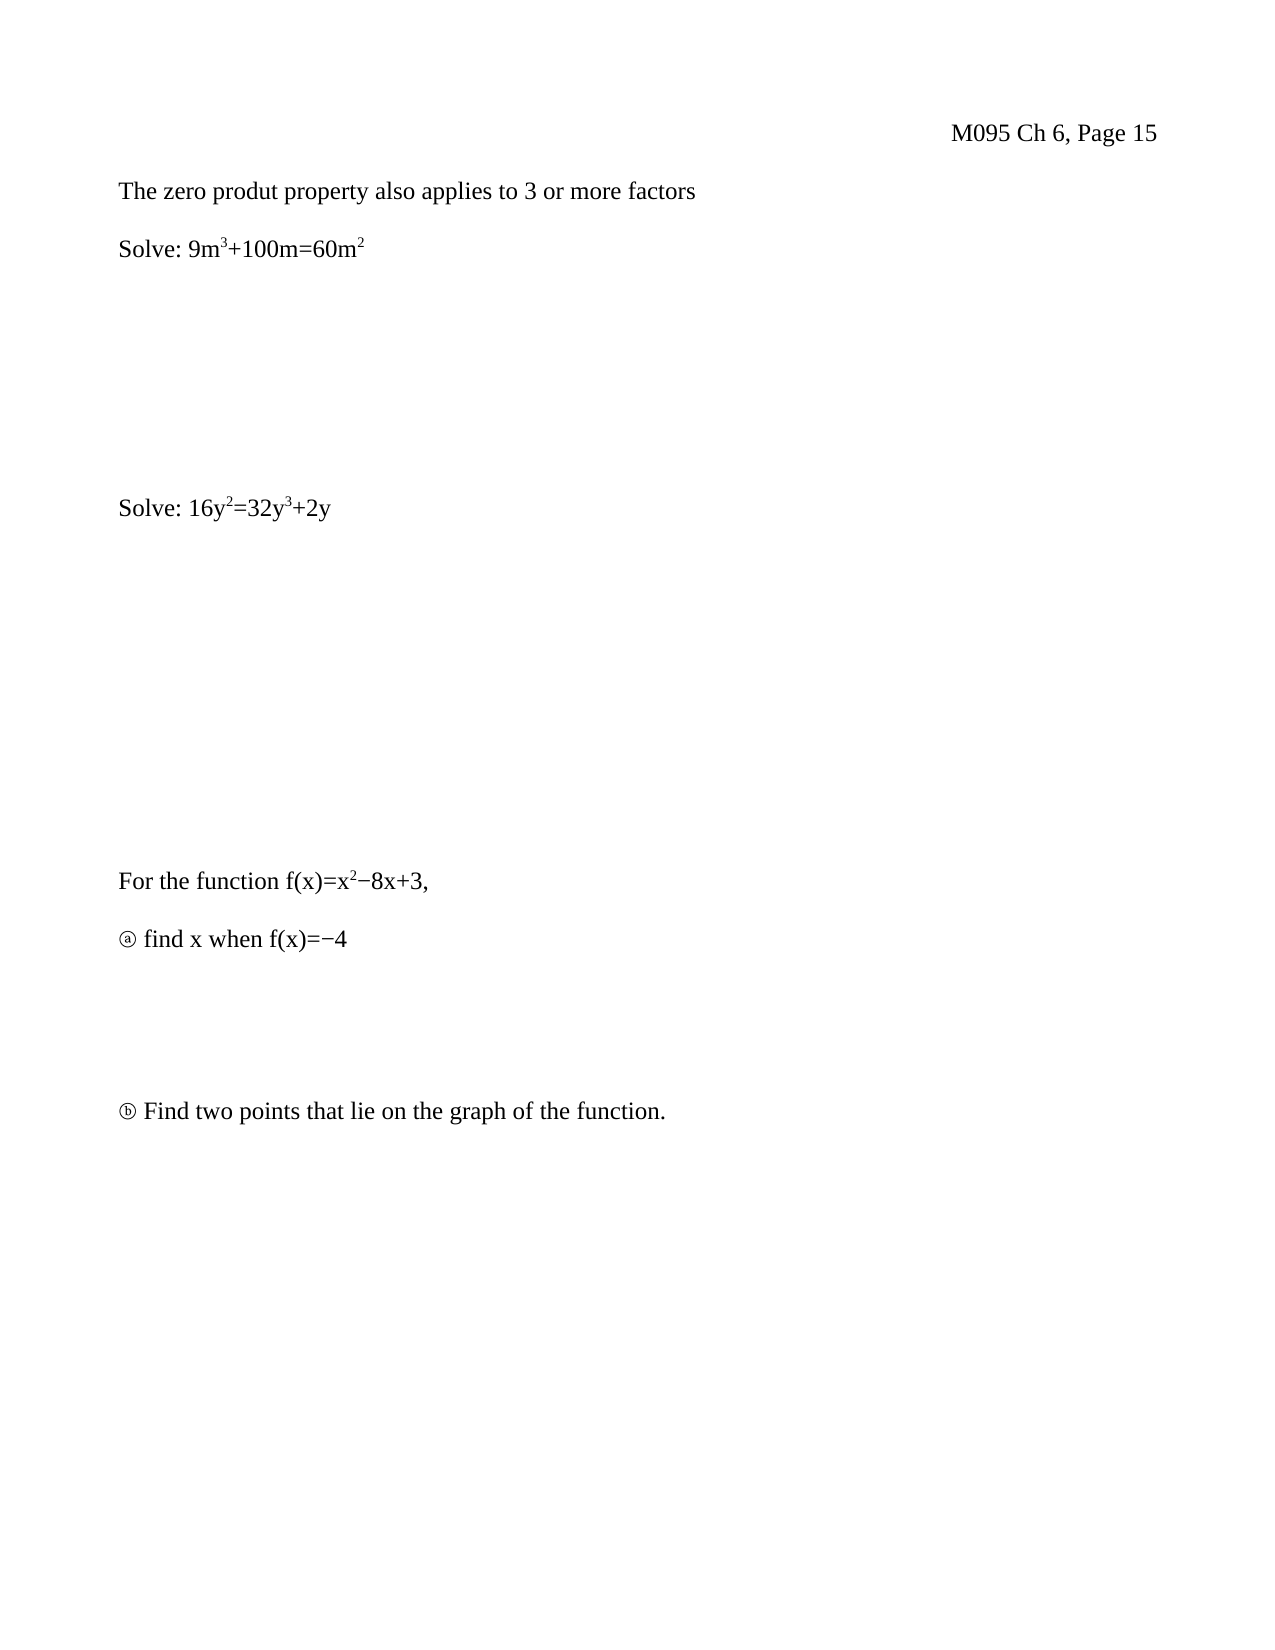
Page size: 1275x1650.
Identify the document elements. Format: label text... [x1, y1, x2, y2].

text ⓐ find x when f(x)=−4 [118, 924, 1157, 953]
text ⓑ Find two points that lie on the graph of the function. [118, 1096, 1157, 1125]
text Solve: 9m3+100m=60m2 [118, 234, 1157, 263]
text For the function f(x)=x2−8x+3, [118, 866, 1157, 895]
text The zero produt property also applies to 3 or more factors [118, 176, 1157, 205]
text Solve: 16y2=32y3+2y [118, 493, 1157, 521]
